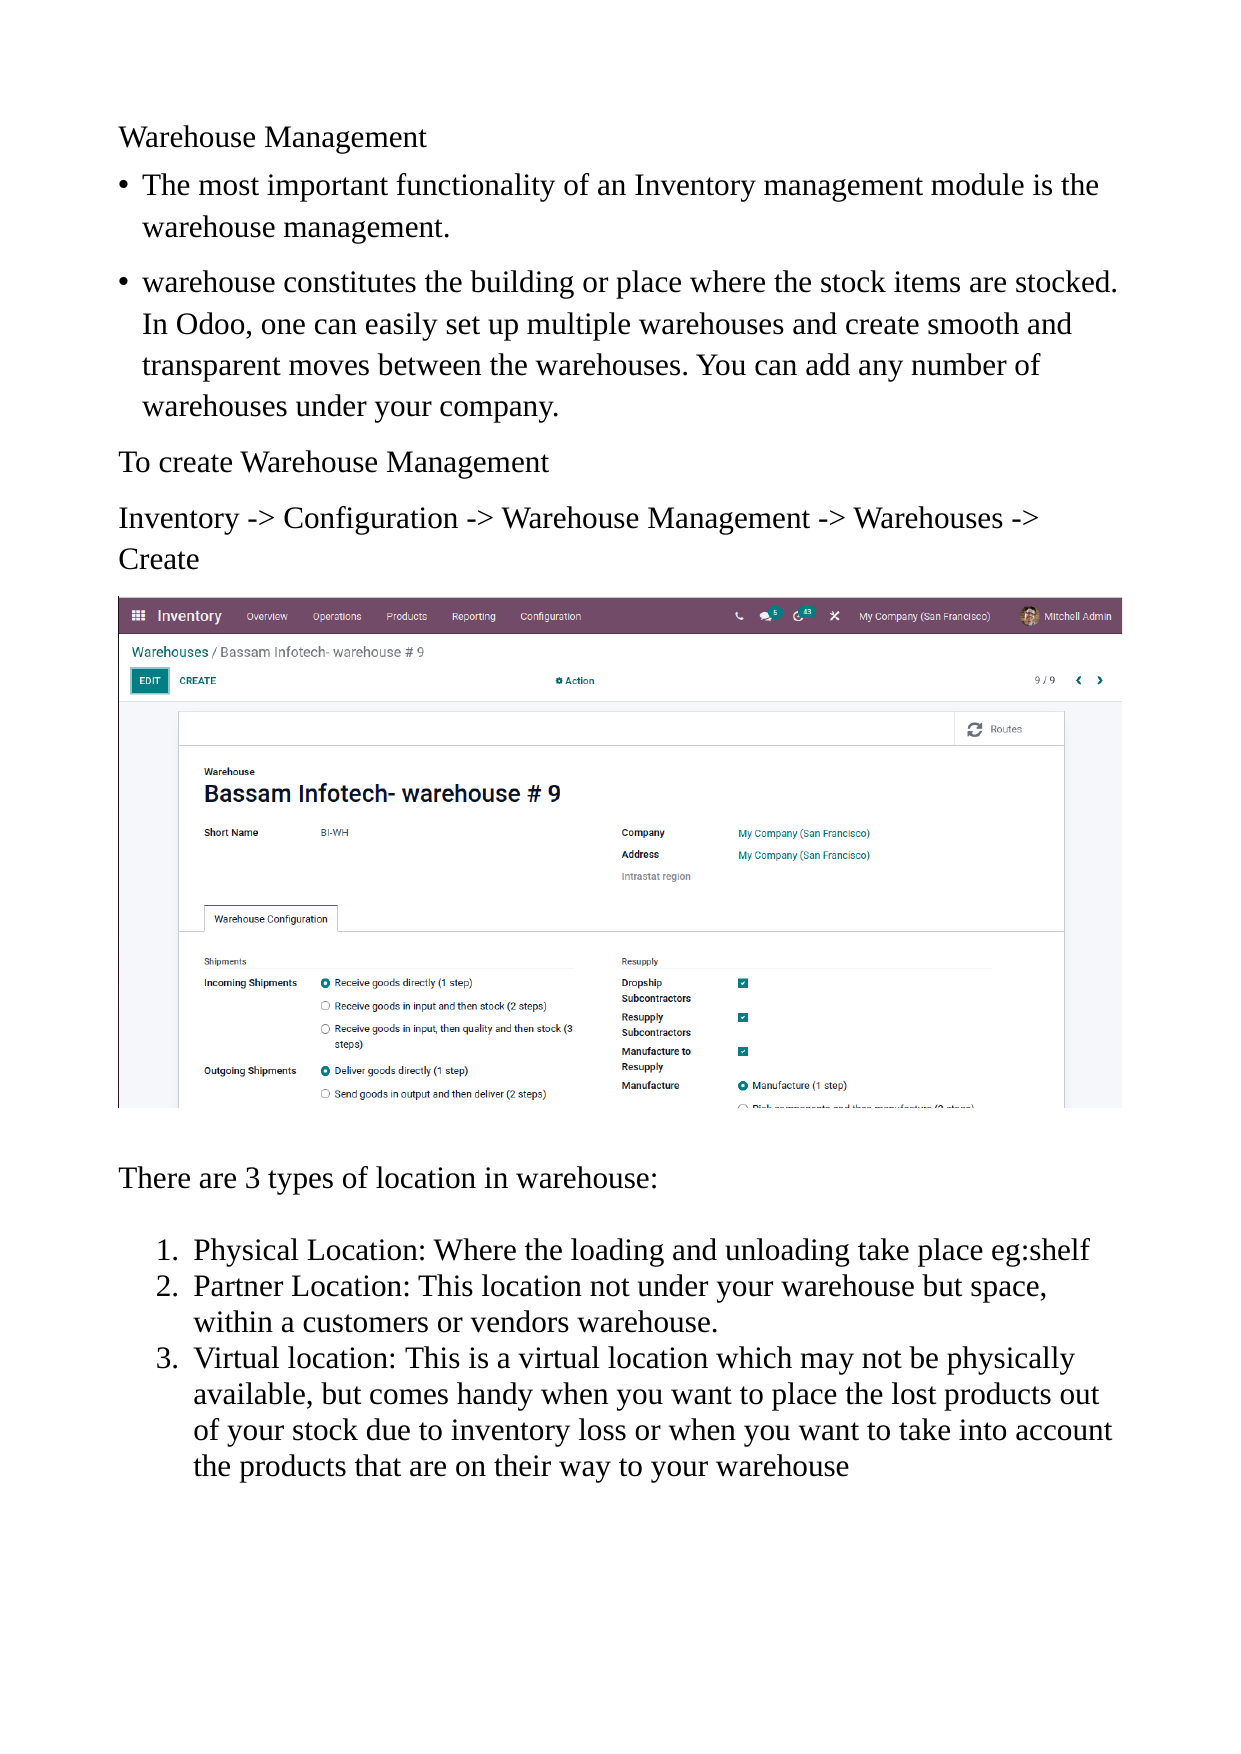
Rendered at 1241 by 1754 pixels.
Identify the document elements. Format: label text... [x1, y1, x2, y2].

text Inventory -> Configuration -> Warehouse Management -> Warehouses -> Create [118, 499, 1122, 576]
list Virtual location: This is a virtual location which may not be physically available, but comes handy when you want to place the lost products out of your stock due to inventory loss or when you want to take into account the products that are on their way to your warehouse [156, 1339, 1122, 1483]
subtitle Warehouse Management [118, 118, 1122, 154]
list Partner Location: This location not under your warehouse but space, within a customers or vendors warehouse. [156, 1267, 1122, 1339]
list warehouse constitutes the building or place where the stock items are stocked. In Odoo, one can easily set up multiple warehouses and create smooth and transparent moves between the warehouses. You can add any number of warehouses under your company. [118, 264, 1122, 423]
list Physical Location: Where the loading and unloading take place eg:shelf [156, 1231, 1122, 1267]
list The most important functionality of an Inventory management module is the warehouse management. [118, 167, 1122, 244]
text There are 3 types of location in warehouse: [118, 1159, 1122, 1195]
picture [118, 596, 1123, 1108]
text To create Warehouse Management [118, 443, 1122, 479]
